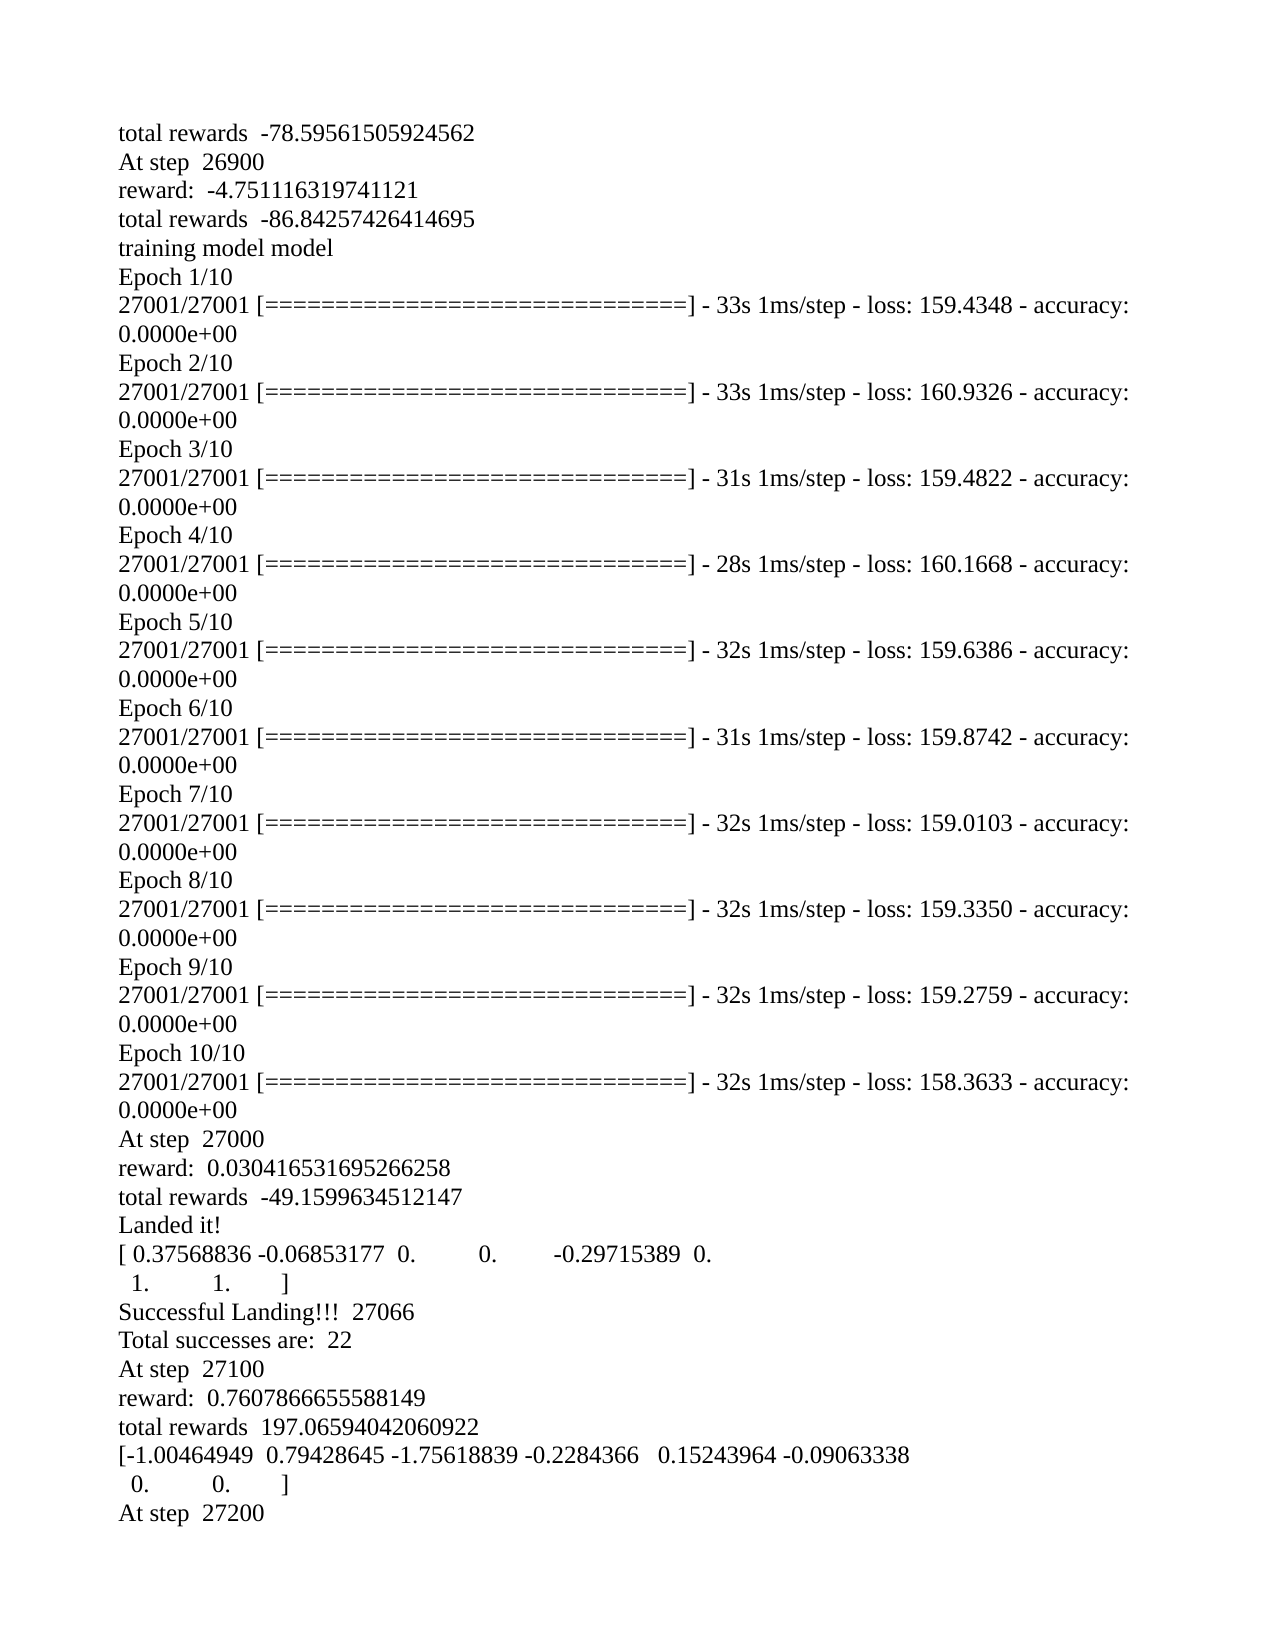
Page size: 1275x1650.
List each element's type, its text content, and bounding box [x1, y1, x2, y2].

text reward: -4.751116319741121 [118, 176, 1157, 204]
text total rewards 197.06594042060922 [118, 1412, 1157, 1441]
text Epoch 9/10 [118, 952, 1157, 981]
text total rewards -49.1599634512147 [118, 1182, 1157, 1211]
text At step 27200 [118, 1498, 1157, 1527]
text Epoch 6/10 [118, 693, 1157, 722]
text [ 0.37568836 -0.06853177 0. 0. -0.29715389 0. [118, 1239, 1157, 1268]
text Epoch 7/10 [118, 779, 1157, 808]
text Epoch 2/10 [118, 348, 1157, 377]
text Epoch 5/10 [118, 607, 1157, 636]
text Total successes are: 22 [118, 1326, 1157, 1354]
text 0. 0. ] [118, 1469, 1157, 1498]
text total rewards -78.59561505924562 [118, 118, 1157, 147]
text reward: 0.030416531695266258 [118, 1153, 1157, 1182]
text reward: 0.7607866655588149 [118, 1383, 1157, 1412]
text 1. 1. ] [118, 1268, 1157, 1297]
text 27001/27001 [==============================] - 32s 1ms/step - loss: 158.3633 - accuracy: 0.0000e+00 [118, 1067, 1157, 1124]
text [-1.00464949 0.79428645 -1.75618839 -0.2284366 0.15243964 -0.09063338 [118, 1441, 1157, 1469]
text 27001/27001 [==============================] - 32s 1ms/step - loss: 159.0103 - accuracy: 0.0000e+00 [118, 808, 1157, 866]
text At step 26900 [118, 147, 1157, 176]
text 27001/27001 [==============================] - 28s 1ms/step - loss: 160.1668 - accuracy: 0.0000e+00 [118, 549, 1157, 607]
text Epoch 1/10 [118, 262, 1157, 291]
text 27001/27001 [==============================] - 32s 1ms/step - loss: 159.3350 - accuracy: 0.0000e+00 [118, 894, 1157, 952]
text 27001/27001 [==============================] - 31s 1ms/step - loss: 159.8742 - accuracy: 0.0000e+00 [118, 722, 1157, 779]
text Epoch 4/10 [118, 521, 1157, 549]
text total rewards -86.84257426414695 [118, 204, 1157, 233]
text 27001/27001 [==============================] - 31s 1ms/step - loss: 159.4822 - accuracy: 0.0000e+00 [118, 463, 1157, 521]
text At step 27000 [118, 1124, 1157, 1153]
text Epoch 3/10 [118, 434, 1157, 463]
text 27001/27001 [==============================] - 32s 1ms/step - loss: 159.2759 - accuracy: 0.0000e+00 [118, 981, 1157, 1038]
text 27001/27001 [==============================] - 33s 1ms/step - loss: 160.9326 - accuracy: 0.0000e+00 [118, 377, 1157, 434]
text 27001/27001 [==============================] - 33s 1ms/step - loss: 159.4348 - accuracy: 0.0000e+00 [118, 291, 1157, 348]
text At step 27100 [118, 1354, 1157, 1383]
text Epoch 8/10 [118, 866, 1157, 894]
text Successful Landing!!! 27066 [118, 1297, 1157, 1326]
text training model model [118, 233, 1157, 262]
text 27001/27001 [==============================] - 32s 1ms/step - loss: 159.6386 - accuracy: 0.0000e+00 [118, 636, 1157, 693]
text Landed it! [118, 1211, 1157, 1239]
text Epoch 10/10 [118, 1038, 1157, 1067]
